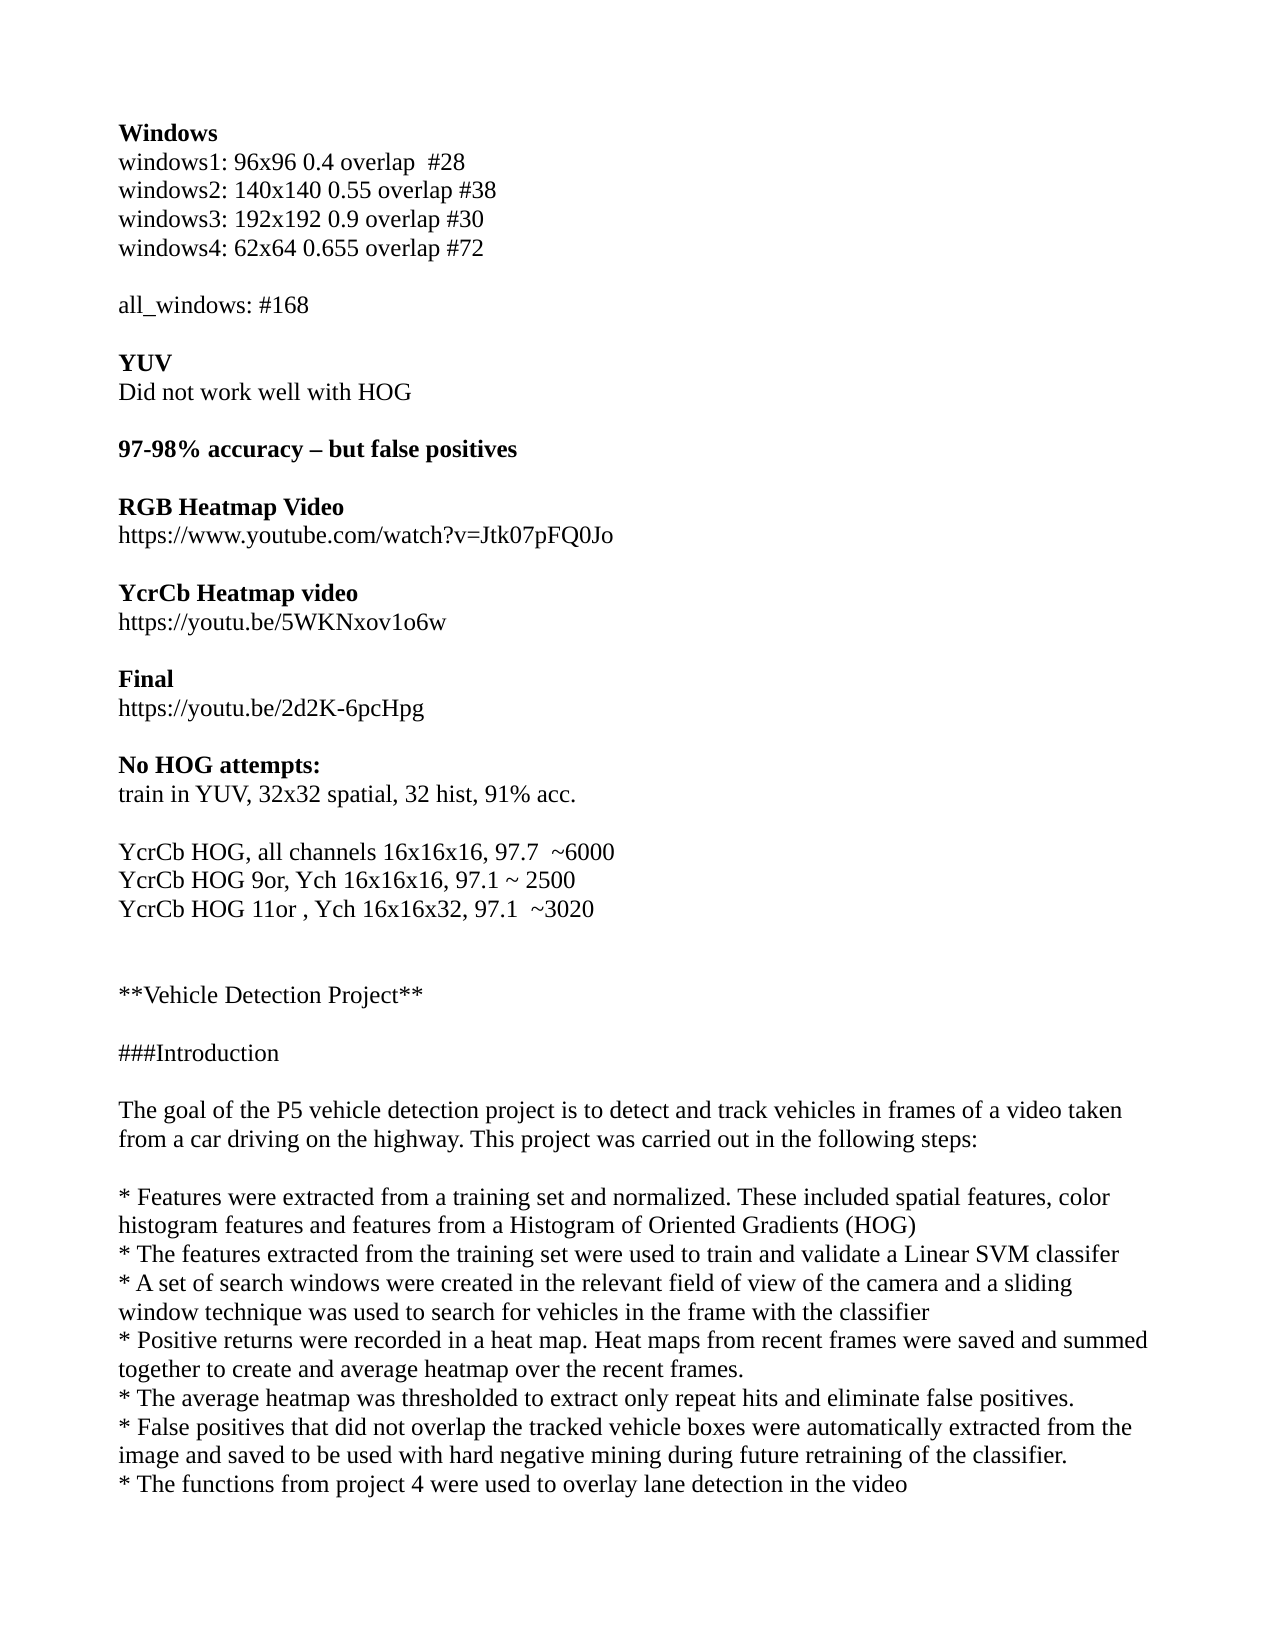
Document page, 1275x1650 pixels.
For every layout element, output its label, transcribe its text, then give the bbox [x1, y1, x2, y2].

text Did not work well with HOG [118, 377, 1157, 406]
text * The features extracted from the training set were used to train and validate a Linear SVM classifer [118, 1239, 1157, 1268]
text YcrCb HOG 11or , Ych 16x16x32, 97.1 ~3020 [118, 894, 1157, 952]
text **Vehicle Detection Project** [118, 981, 1157, 1009]
text https://youtu.be/2d2K-6pcHpg [118, 693, 1157, 722]
text https://www.youtube.com/watch?v=Jtk07pFQ0Jo [118, 521, 1157, 549]
text ###Introduction [118, 1038, 1157, 1067]
text * The functions from project 4 were used to overlay lane detection in the video [118, 1469, 1157, 1498]
text train in YUV, 32x32 spatial, 32 hist, 91% acc. [118, 779, 1157, 808]
text windows2: 140x140 0.55 overlap #38 [118, 176, 1157, 204]
text YcrCb HOG 9or, Ych 16x16x16, 97.1 ~ 2500 [118, 866, 1157, 894]
text * Features were extracted from a training set and normalized. These included spatial features, color histogram features and features from a Histogram of Oriented Gradients (HOG) [118, 1182, 1157, 1239]
text * Positive returns were recorded in a heat map. Heat maps from recent frames were saved and summed together to create and average heatmap over the recent frames. [118, 1326, 1157, 1383]
text RGB Heatmap Video [118, 492, 1157, 521]
text YUV [118, 348, 1157, 377]
text windows4: 62x64 0.655 overlap #72 [118, 233, 1157, 262]
text The goal of the P5 vehicle detection project is to detect and track vehicles in frames of a video taken from a car driving on the highway. This project was carried out in the following steps: [118, 1096, 1157, 1153]
text Final [118, 664, 1157, 693]
text No HOG attempts: [118, 751, 1157, 779]
text https://youtu.be/5WKNxov1o6w [118, 607, 1157, 636]
text windows1: 96x96 0.4 overlap #28 [118, 147, 1157, 176]
text * A set of search windows were created in the relevant field of view of the camera and a sliding window technique was used to search for vehicles in the frame with the classifier [118, 1268, 1157, 1326]
text * The average heatmap was thresholded to extract only repeat hits and eliminate false positives. [118, 1383, 1157, 1412]
text * False positives that did not overlap the tracked vehicle boxes were automatically extracted from the image and saved to be used with hard negative mining during future retraining of the classifier. [118, 1412, 1157, 1469]
text all_windows: #168 [118, 291, 1157, 319]
text Windows [118, 118, 1157, 147]
text 97-98% accuracy – but false positives [118, 434, 1157, 463]
text YcrCb HOG, all channels 16x16x16, 97.7 ~6000 [118, 837, 1157, 866]
text YcrCb Heatmap video [118, 578, 1157, 607]
text windows3: 192x192 0.9 overlap #30​ [118, 204, 1157, 233]
